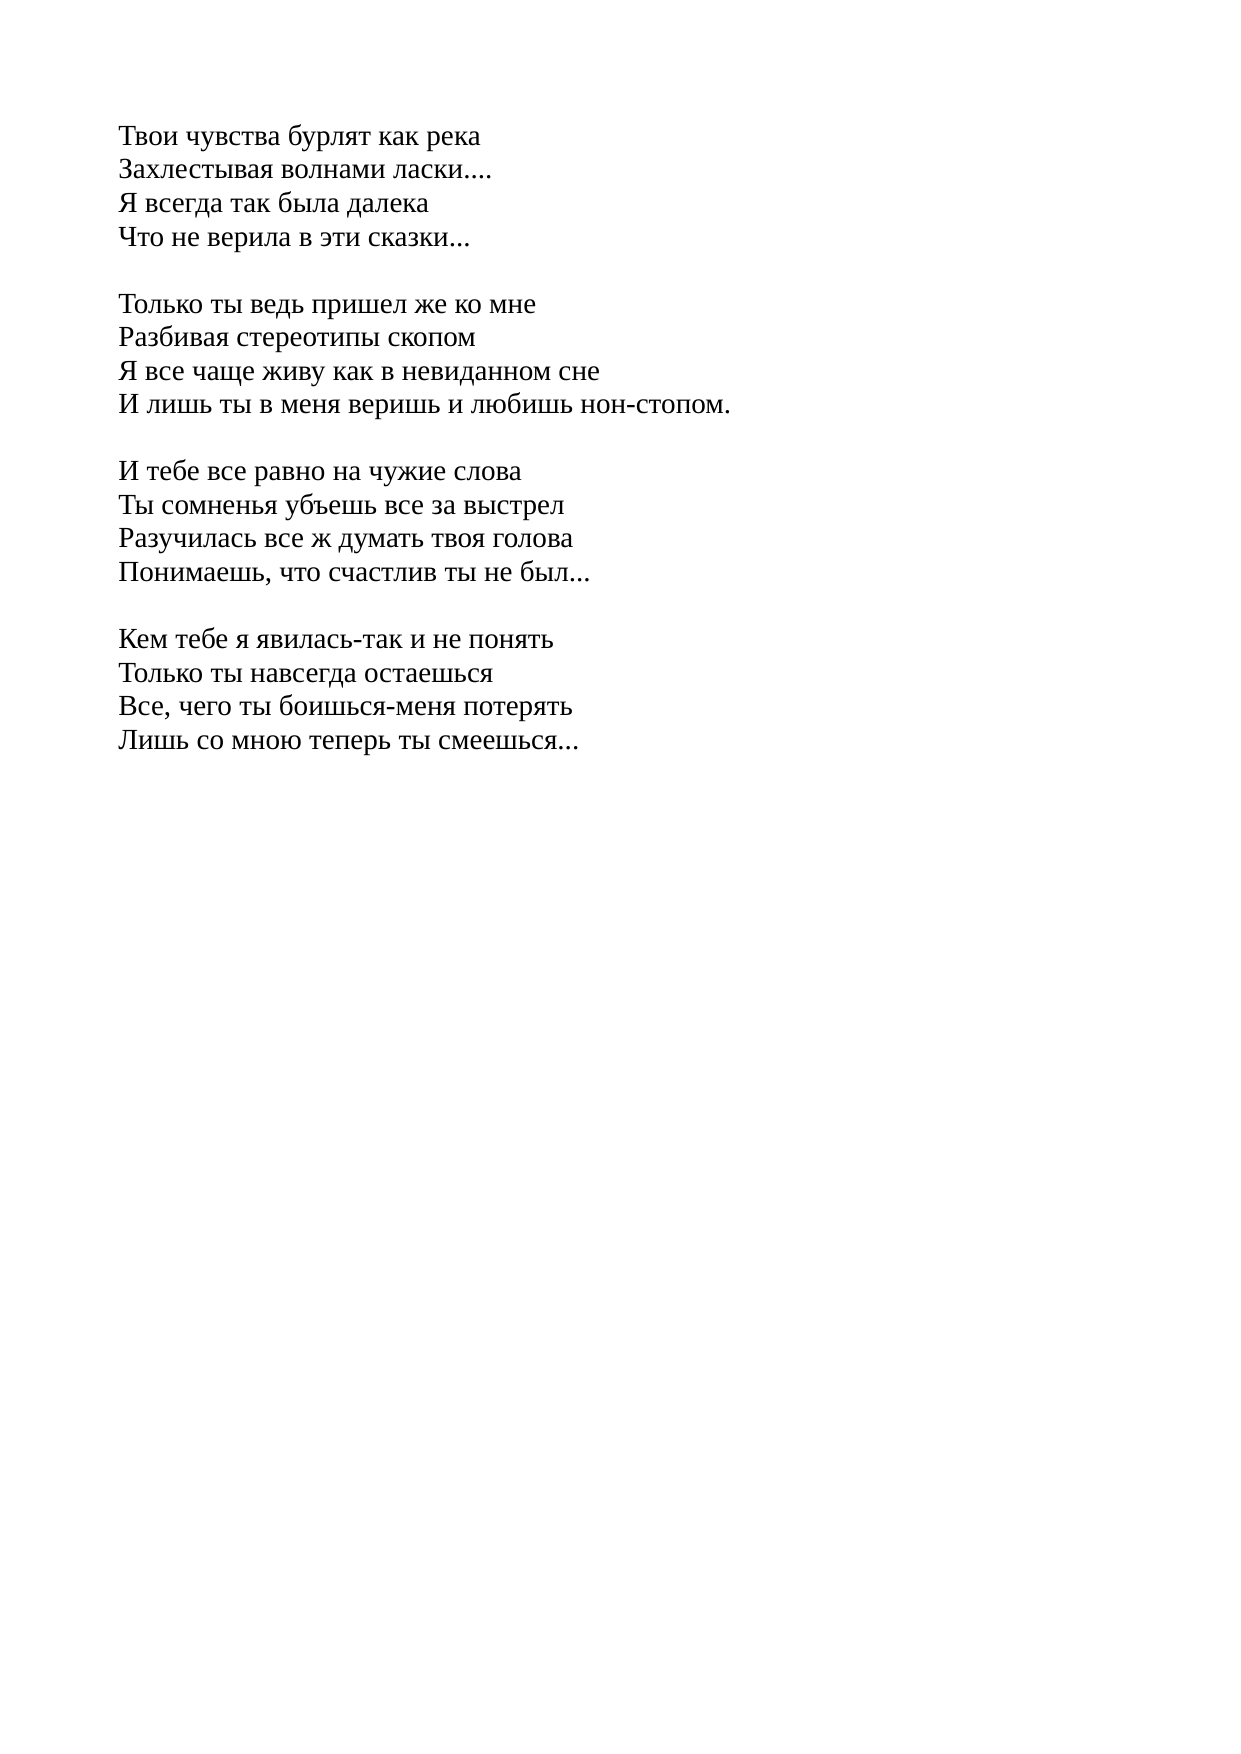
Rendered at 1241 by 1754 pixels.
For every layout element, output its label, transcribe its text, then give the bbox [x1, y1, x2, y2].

text Твои чувства бурлят как река Захлестывая волнами ласки.... Я всегда так была далека Что не верила в эти сказки... Только ты ведь пришел же ко мне Разбивая стереотипы скопом Я все чаще живу как в невиданном сне И лишь ты в меня веришь и любишь нон-стопом. И тебе все равно на чужие слова Ты сомненья убъешь все за выстрел Разучилась все ж думать твоя голова Понимаешь, что счастлив ты не был... Кем тебе я явилась-так и не понять Только ты навсегда остаешься Все, чего ты боишься-меня потерять Лишь со мною теперь ты смеешься... [118, 118, 1122, 755]
